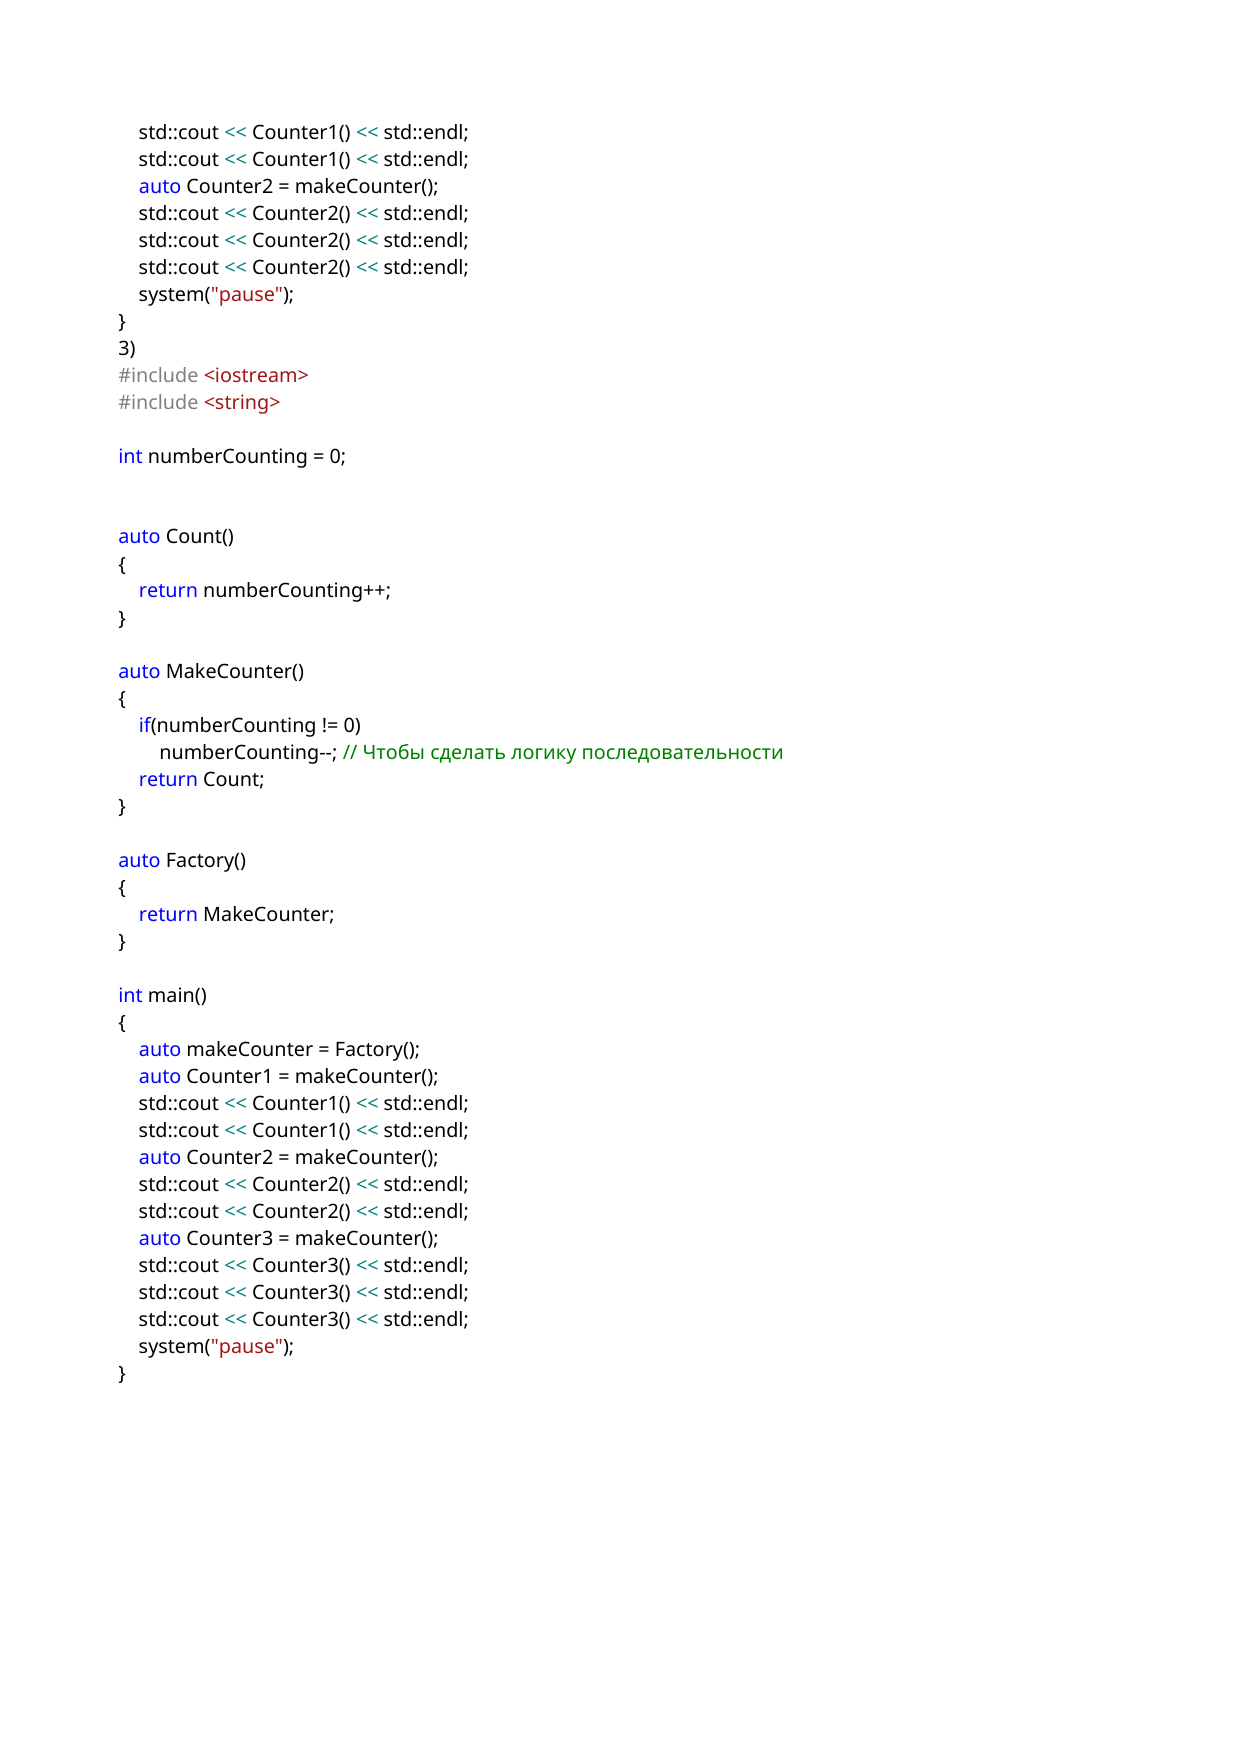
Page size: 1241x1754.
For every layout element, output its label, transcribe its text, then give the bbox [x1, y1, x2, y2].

text #include <string> [118, 388, 1122, 415]
text auto Counter1 = makeCounter(); [118, 1062, 1122, 1089]
text int numberCounting = 0; [118, 442, 1122, 469]
text } [118, 793, 1122, 819]
text } [118, 1359, 1122, 1386]
text 3) [118, 334, 1122, 361]
text std::cout << Counter1() << std::endl; [118, 1089, 1122, 1116]
text std::cout << Counter3() << std::endl; [118, 1305, 1122, 1332]
text system("pause"); [118, 1332, 1122, 1359]
text std::cout << Counter3() << std::endl; [118, 1251, 1122, 1278]
text std::cout << Counter3() << std::endl; [118, 1278, 1122, 1305]
text std::cout << Counter1() << std::endl; [118, 145, 1122, 172]
text if(numberCounting != 0) [118, 712, 1122, 739]
text std::cout << Counter2() << std::endl; [118, 253, 1122, 280]
text #include <iostream> [118, 361, 1122, 388]
text auto Counter3 = makeCounter(); [118, 1224, 1122, 1251]
text { [118, 550, 1122, 577]
text } [118, 927, 1122, 954]
text auto Factory() [118, 847, 1122, 873]
text auto MakeCounter() [118, 658, 1122, 685]
text auto makeCounter = Factory(); [118, 1035, 1122, 1062]
text return Count; [118, 766, 1122, 793]
text std::cout << Counter1() << std::endl; [118, 1116, 1122, 1143]
text int main() [118, 981, 1122, 1008]
text system("pause"); [118, 280, 1122, 307]
text { [118, 873, 1122, 901]
text auto Counter2 = makeCounter(); [118, 172, 1122, 199]
text std::cout << Counter2() << std::endl; [118, 1170, 1122, 1197]
text std::cout << Counter2() << std::endl; [118, 199, 1122, 226]
text } [118, 604, 1122, 631]
text { [118, 685, 1122, 712]
text return MakeCounter; [118, 901, 1122, 927]
text auto Counter2 = makeCounter(); [118, 1143, 1122, 1170]
text } [118, 307, 1122, 334]
text numberCounting--; // Чтобы сделать логику последовательности [118, 739, 1122, 766]
text { [118, 1008, 1122, 1035]
text std::cout << Counter1() << std::endl; [118, 118, 1122, 145]
text return numberCounting++; [118, 577, 1122, 604]
text std::cout << Counter2() << std::endl; [118, 226, 1122, 253]
text std::cout << Counter2() << std::endl; [118, 1197, 1122, 1224]
text auto Count() [118, 523, 1122, 550]
